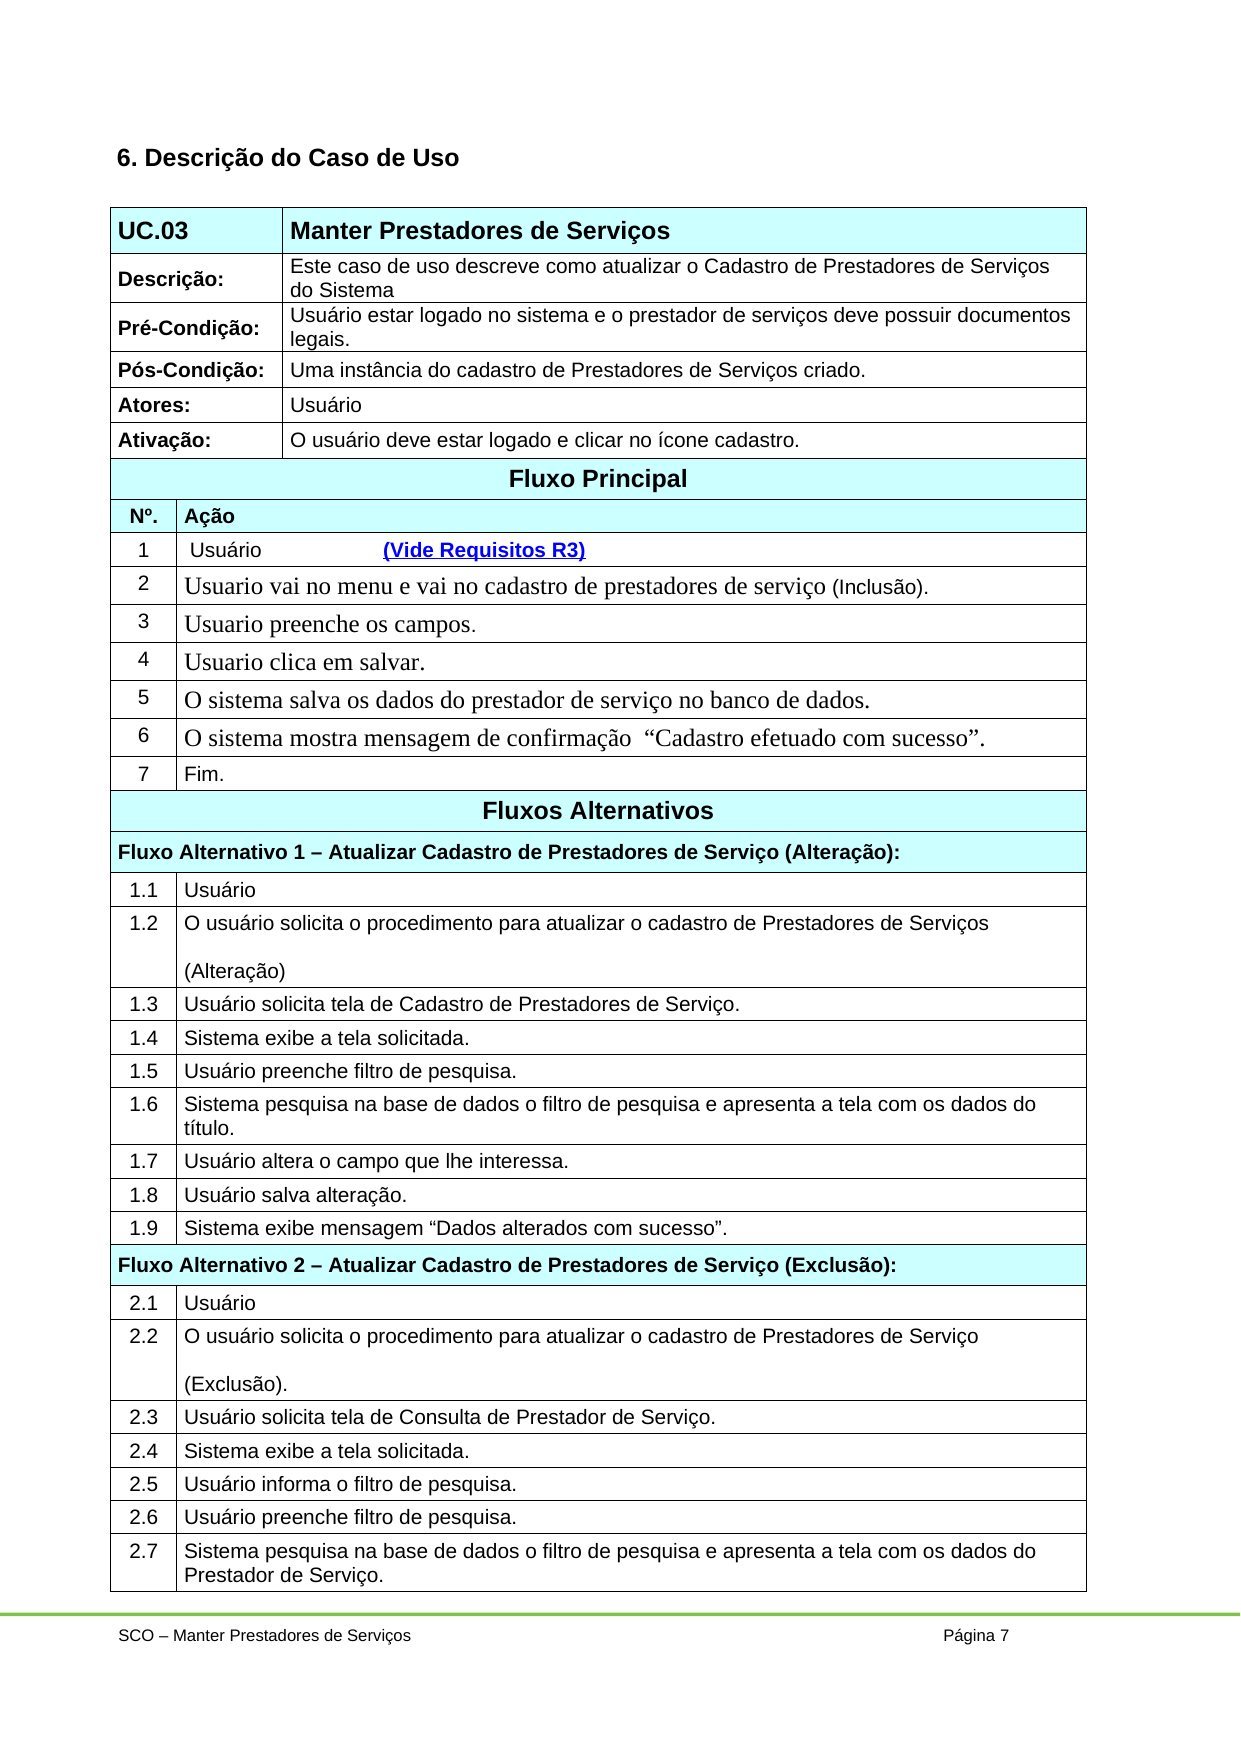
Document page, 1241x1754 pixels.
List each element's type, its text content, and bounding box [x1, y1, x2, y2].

table_cell Uma instância do cadastro de Prestadores de Serviços criado. [283, 352, 1086, 387]
table_cell Fluxo Principal [111, 459, 1086, 499]
table_cell 2.4 [111, 1434, 176, 1467]
table_cell 1.6 [111, 1088, 176, 1144]
table_cell Usuário altera o campo que lhe interessa. [177, 1145, 1086, 1177]
table_cell 2.1 [111, 1286, 176, 1319]
table_header UC.03 [111, 208, 282, 253]
table_cell Usuário [177, 873, 1086, 906]
table_cell Fluxo Alternativo 2 – Atualizar Cadastro de Prestadores de Serviço (Exclusão): [111, 1245, 1086, 1285]
table_cell Pós-Condição: [111, 352, 282, 387]
table_cell 7 [111, 757, 176, 789]
table_cell Usuário estar logado no sistema e o prestador de serviços deve possuir documentos legais. [283, 303, 1086, 351]
table_cell 1.7 [111, 1145, 176, 1177]
table_cell Usuario vai no menu e vai no cadastro de prestadores de serviço (Inclusão). [177, 567, 1086, 604]
table_cell Usuário salva alteração. [177, 1179, 1086, 1211]
table_cell 1.9 [111, 1212, 176, 1244]
table_cell Fluxos Alternativos [111, 791, 1086, 831]
table_cell Sistema pesquisa na base de dados o filtro de pesquisa e apresenta a tela com os dados do Prestador de Serviço. [177, 1534, 1086, 1591]
table_cell Atores: [111, 388, 282, 422]
table_cell O sistema mostra mensagem de confirmação “Cadastro efetuado com sucesso”. [177, 719, 1086, 756]
table_cell Descrição: [111, 254, 282, 302]
table_cell Usuario clica em salvar. [177, 643, 1086, 680]
table_cell O usuário solicita o procedimento para atualizar o cadastro de Prestadores de Serviços (Alteração) [177, 907, 1086, 987]
table_cell Pré-Condição: [111, 303, 282, 351]
table_cell Sistema exibe mensagem “Dados alterados com sucesso”. [177, 1212, 1086, 1244]
table_cell Usuário informa o filtro de pesquisa. [177, 1468, 1086, 1500]
table_cell Sistema exibe a tela solicitada. [177, 1021, 1086, 1053]
table_cell Ativação: [111, 423, 282, 457]
table_cell 6 [111, 719, 176, 756]
table_cell 1.2 [111, 907, 176, 987]
table_header Manter Prestadores de Serviços [283, 208, 1086, 253]
table_cell Nº. [111, 500, 176, 532]
table_cell Usuário solicita tela de Consulta de Prestador de Serviço. [177, 1401, 1086, 1433]
table_cell 2.7 [111, 1534, 176, 1591]
table_cell 2.3 [111, 1401, 176, 1433]
subtitle 6. Descrição do Caso de Uso [117, 143, 1122, 172]
table_cell Sistema pesquisa na base de dados o filtro de pesquisa e apresenta a tela com os dados do título. [177, 1088, 1086, 1144]
table_cell Este caso de uso descreve como atualizar o Cadastro de Prestadores de Serviços do Sistema [283, 254, 1086, 302]
table_cell O sistema salva os dados do prestador de serviço no banco de dados. [177, 681, 1086, 718]
table_cell 1.8 [111, 1179, 176, 1211]
table_cell Usuário preenche filtro de pesquisa. [177, 1055, 1086, 1087]
table_cell 2 [111, 567, 176, 604]
table_cell 1.5 [111, 1055, 176, 1087]
table_cell 1 [111, 533, 176, 566]
table_cell 1.4 [111, 1021, 176, 1053]
table_cell Usuário (Vide Requisitos R3) [177, 533, 1086, 566]
table_cell Sistema exibe a tela solicitada. [177, 1434, 1086, 1467]
table_cell O usuário solicita o procedimento para atualizar o cadastro de Prestadores de Serviço (Exclusão). [177, 1320, 1086, 1400]
table_cell Usuario preenche os campos. [177, 605, 1086, 642]
table_cell 3 [111, 605, 176, 642]
table_cell Usuário [177, 1286, 1086, 1319]
table_cell Usuário preenche filtro de pesquisa. [177, 1501, 1086, 1533]
table_cell 5 [111, 681, 176, 718]
table_cell 2.6 [111, 1501, 176, 1533]
table_cell Fluxo Alternativo 1 – Atualizar Cadastro de Prestadores de Serviço (Alteração): [111, 832, 1086, 872]
table_cell 2.5 [111, 1468, 176, 1500]
table_cell Usuário [283, 388, 1086, 422]
table_cell 2.2 [111, 1320, 176, 1400]
table_cell Usuário solicita tela de Cadastro de Prestadores de Serviço. [177, 988, 1086, 1020]
table_cell Ação [177, 500, 1086, 532]
table_cell 1.1 [111, 873, 176, 906]
table_cell 1.3 [111, 988, 176, 1020]
table_cell 4 [111, 643, 176, 680]
table_cell O usuário deve estar logado e clicar no ícone cadastro. [283, 423, 1086, 457]
table_cell Fim. [177, 757, 1086, 789]
